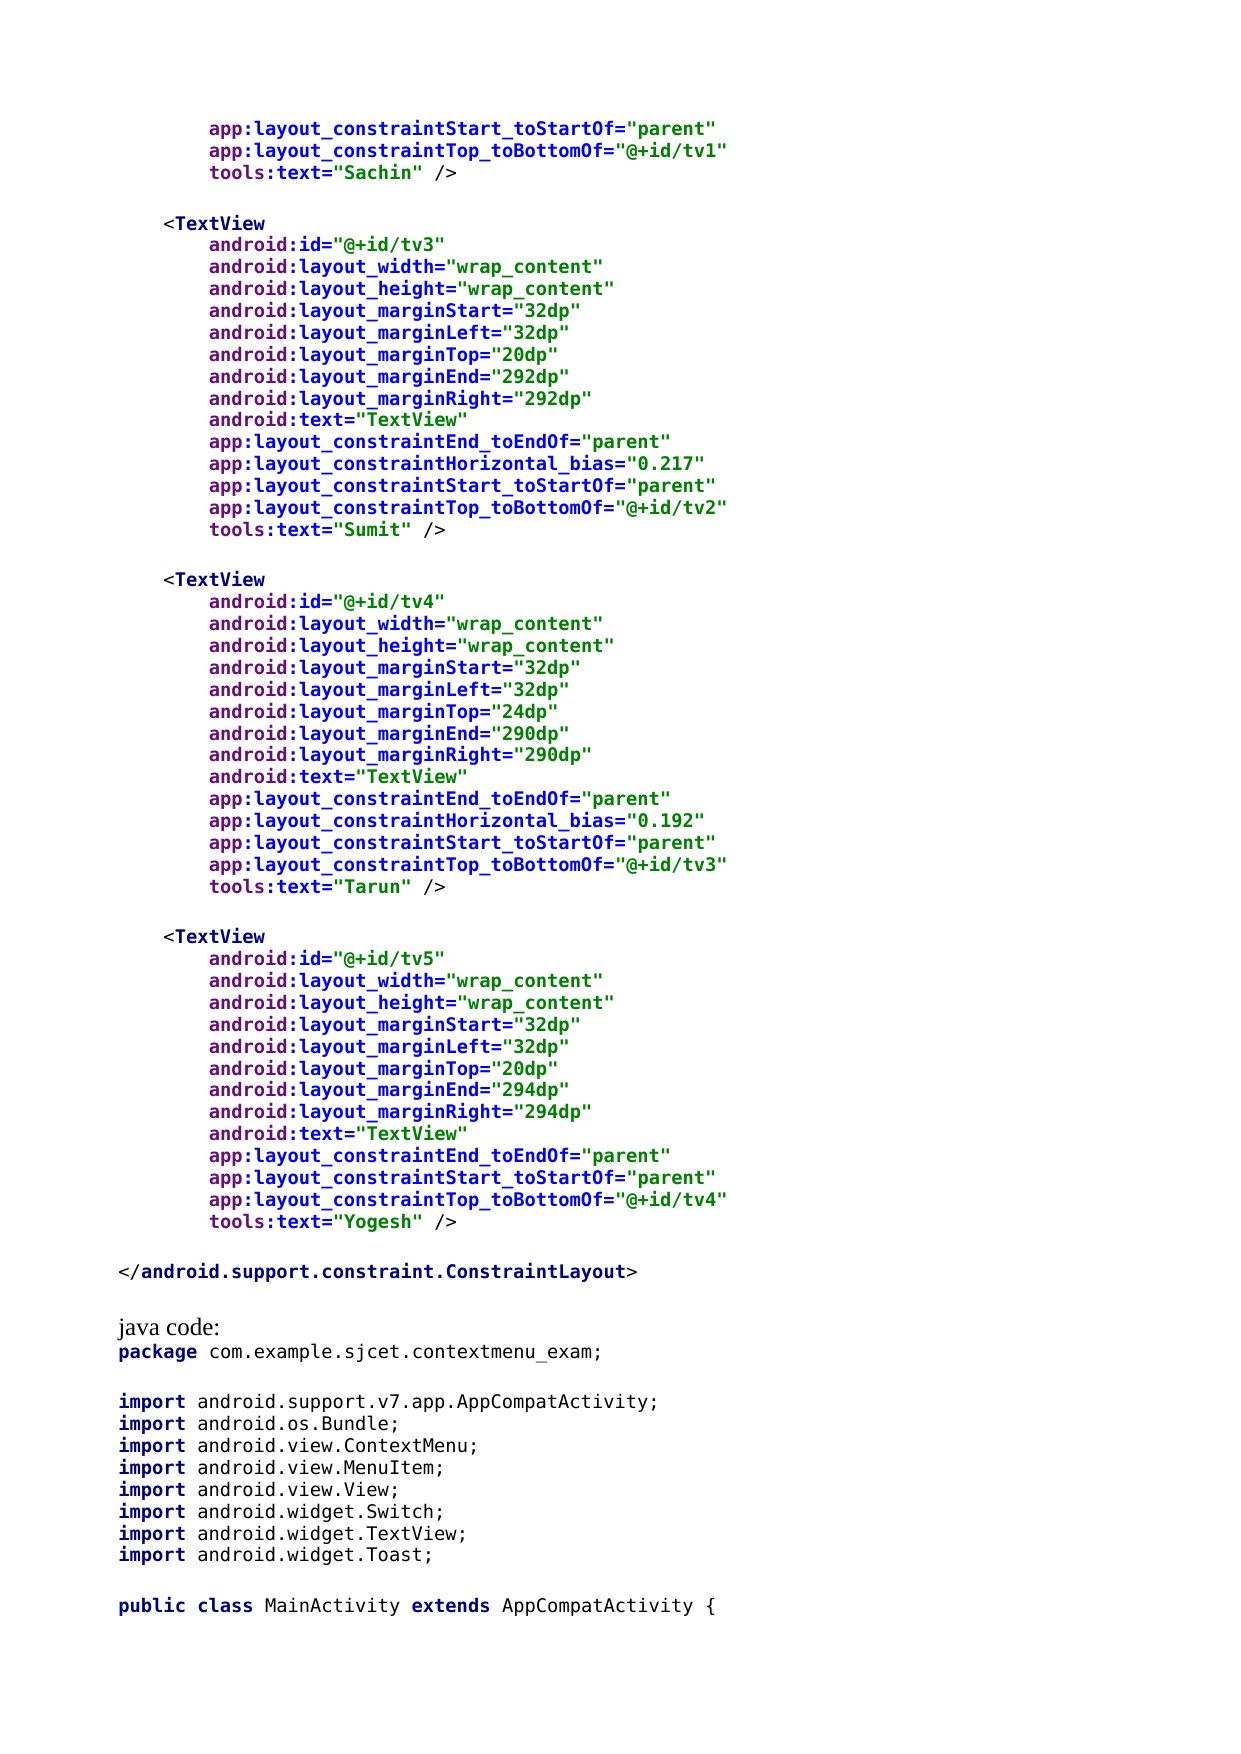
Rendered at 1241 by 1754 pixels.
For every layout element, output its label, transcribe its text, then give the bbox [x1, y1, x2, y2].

text java code: [118, 1312, 1122, 1341]
text app:layout_constraintStart_toStartOf="parent" app:layout_constraintTop_toBottomOf="@+id/tv1" tools:text="Sachin" /> <TextView android:id="@+id/tv3" android:layout_width="wrap_content" android:layout_height="wrap_content" android:layout_marginStart="32dp" android:layout_marginLeft="32dp" android:layout_marginTop="20dp" android:layout_marginEnd="292dp" android:layout_marginRight="292dp" android:text="TextView" app:layout_constraintEnd_toEndOf="parent" app:layout_constraintHorizontal_bias="0.217" app:layout_constraintStart_toStartOf="parent" app:layout_constraintTop_toBottomOf="@+id/tv2" tools:text="Sumit" /> <TextView android:id="@+id/tv4" android:layout_width="wrap_content" android:layout_height="wrap_content" android:layout_marginStart="32dp" android:layout_marginLeft="32dp" android:layout_marginTop="24dp" android:layout_marginEnd="290dp" android:layout_marginRight="290dp" android:text="TextView" app:layout_constraintEnd_toEndOf="parent" app:layout_constraintHorizontal_bias="0.192" app:layout_constraintStart_toStartOf="parent" app:layout_constraintTop_toBottomOf="@+id/tv3" tools:text="Tarun" /> <TextView android:id="@+id/tv5" android:layout_width="wrap_content" android:layout_height="wrap_content" android:layout_marginStart="32dp" android:layout_marginLeft="32dp" android:layout_marginTop="20dp" android:layout_marginEnd="294dp" android:layout_marginRight="294dp" android:text="TextView" app:layout_constraintEnd_toEndOf="parent" app:layout_constraintStart_toStartOf="parent" app:layout_constraintTop_toBottomOf="@+id/tv4" tools:text="Yogesh" /> </android.support.constraint.ConstraintLayout> [118, 118, 1122, 1283]
text package com.example.sjcet.contextmenu_exam; import android.support.v7.app.AppCompatActivity; import android.os.Bundle; import android.view.ContextMenu; import android.view.MenuItem; import android.view.View; import android.widget.Switch; import android.widget.TextView; import android.widget.Toast; public class MainActivity extends AppCompatActivity { [118, 1341, 1122, 1617]
